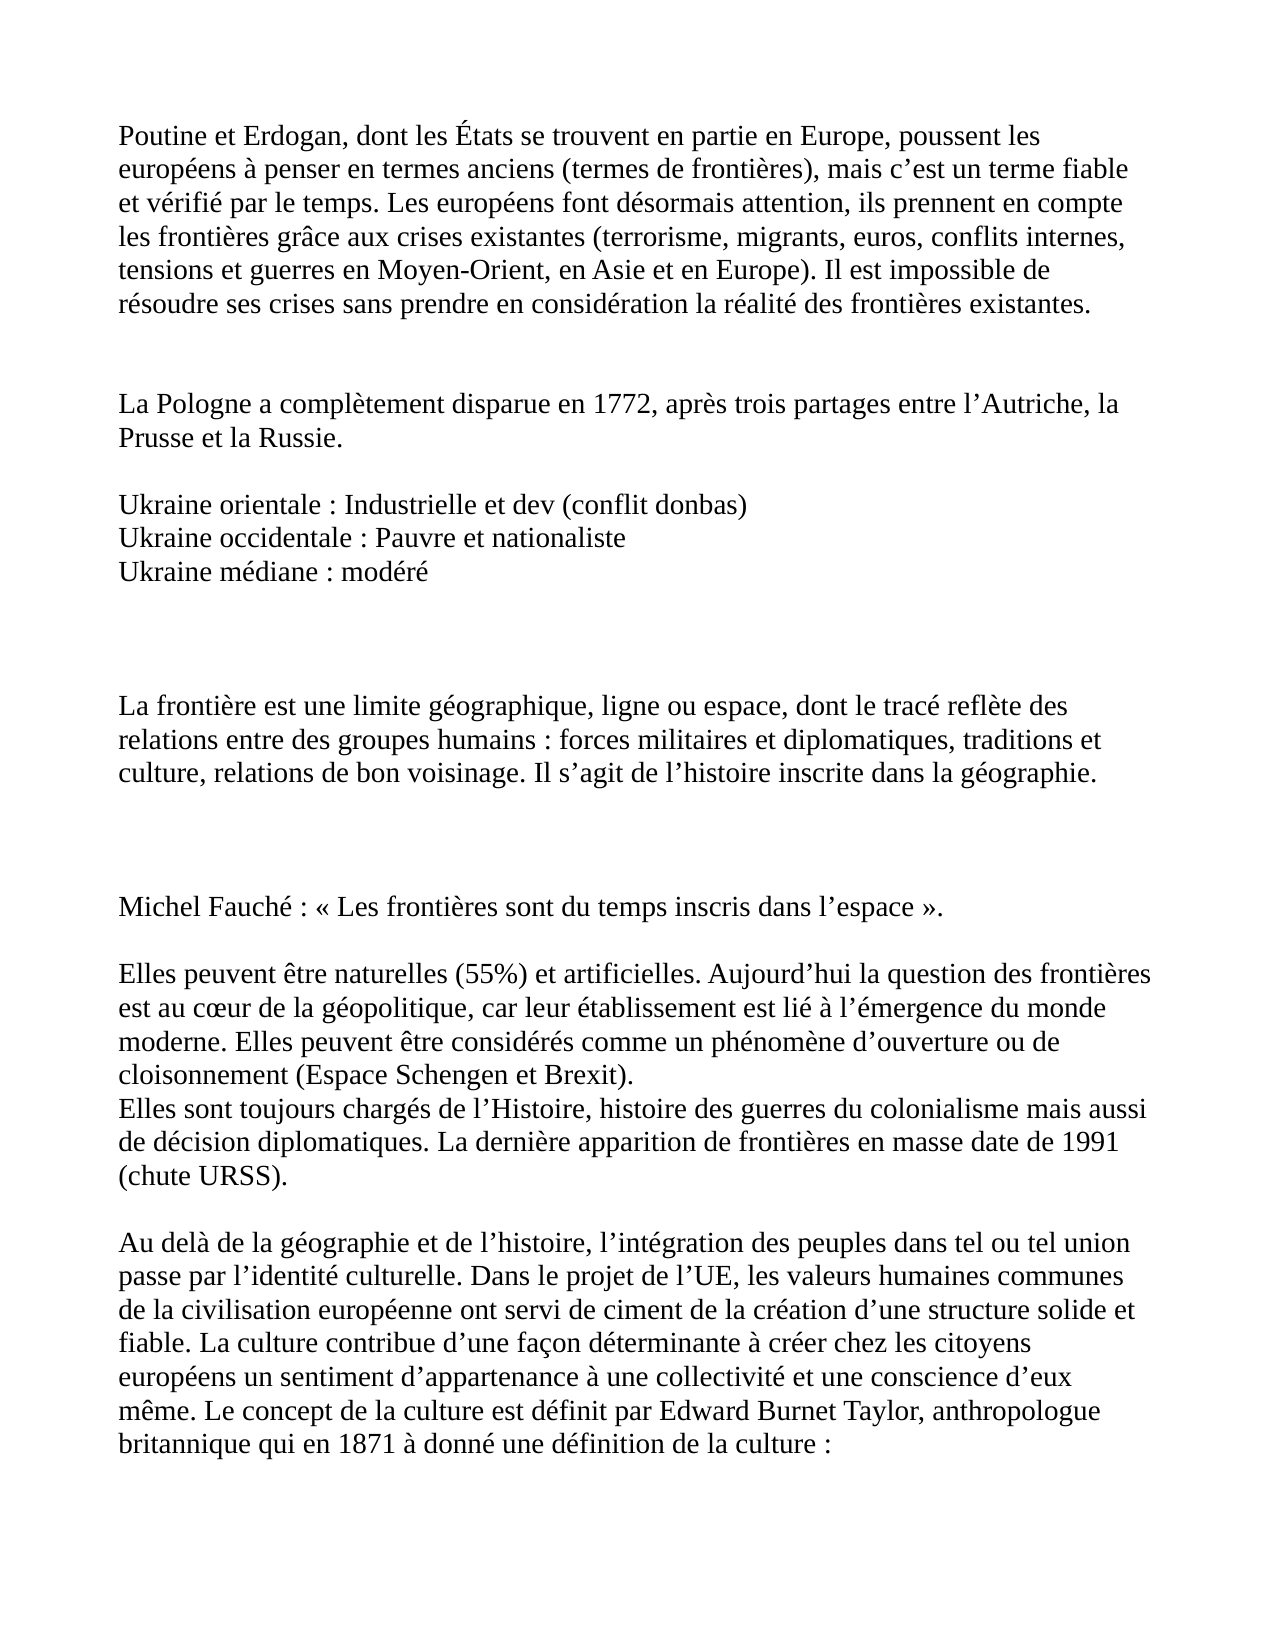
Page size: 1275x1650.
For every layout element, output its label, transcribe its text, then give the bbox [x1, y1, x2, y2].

text Elles sont toujours chargés de l’Histoire, histoire des guerres du colonialisme mais aussi de décision diplomatiques. La dernière apparition de frontières en masse date de 1991 (chute URSS). [118, 1091, 1157, 1191]
text Ukraine occidentale : Pauvre et nationaliste [118, 521, 1157, 554]
text La frontière est une limite géographique, ligne ou espace, dont le tracé reflète des relations entre des groupes humains : forces militaires et diplomatiques, traditions et culture, relations de bon voisinage. Il s’agit de l’histoire inscrite dans la géographie. [118, 688, 1157, 789]
text Ukraine orientale : Industrielle et dev (conflit donbas) [118, 487, 1157, 521]
text Elles peuvent être naturelles (55%) et artificielles. Aujourd’hui la question des frontières est au cœur de la géopolitique, car leur établissement est lié à l’émergence du monde moderne. Elles peuvent être considérés comme un phénomène d’ouverture ou de cloisonnement (Espace Schengen et Brexit). [118, 957, 1157, 1091]
text Ukraine médiane : modéré [118, 554, 1157, 588]
text Poutine et Erdogan, dont les États se trouvent en partie en Europe, poussent les européens à penser en termes anciens (termes de frontières), mais c’est un terme fiable et vérifié par le temps. Les européens font désormais attention, ils prennent en compte les frontières grâce aux crises existantes (terrorisme, migrants, euros, conflits internes, tensions et guerres en Moyen-Orient, en Asie et en Europe). Il est impossible de résoudre ses crises sans prendre en considération la réalité des frontières existantes. [118, 118, 1157, 319]
text La Pologne a complètement disparue en 1772, après trois partages entre l’Autriche, la Prusse et la Russie. [118, 386, 1157, 453]
text Michel Fauché : « Les frontières sont du temps inscris dans l’espace ». [118, 889, 1157, 923]
text Au delà de la géographie et de l’histoire, l’intégration des peuples dans tel ou tel union passe par l’identité culturelle. Dans le projet de l’UE, les valeurs humaines communes de la civilisation européenne ont servi de ciment de la création d’une structure solide et fiable. La culture contribue d’une façon déterminante à créer chez les citoyens européens un sentiment d’appartenance à une collectivité et une conscience d’eux même. Le concept de la culture est définit par Edward Burnet Taylor, anthropologue britannique qui en 1871 à donné une définition de la culture : [118, 1225, 1157, 1460]
